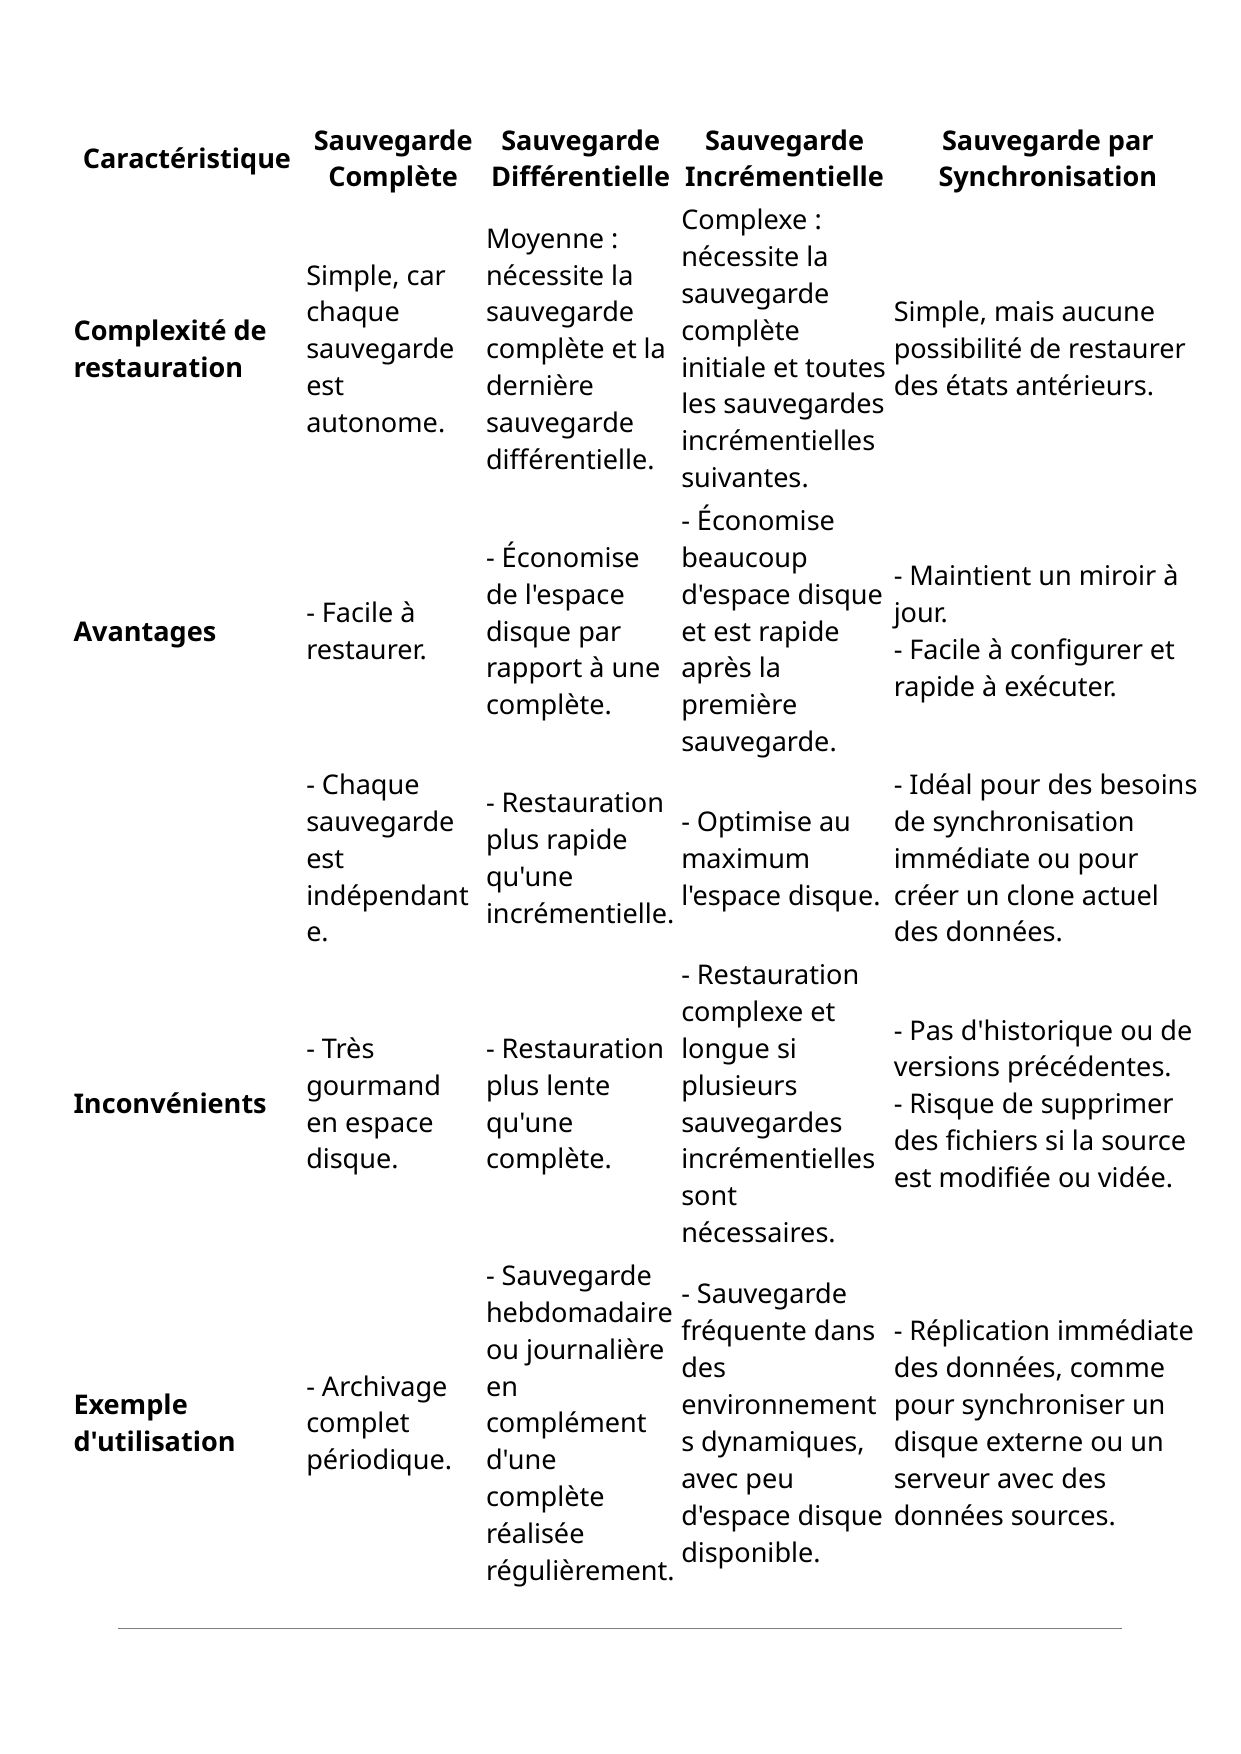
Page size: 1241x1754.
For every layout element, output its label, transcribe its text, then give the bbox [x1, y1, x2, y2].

table_cell - Archivage complet périodique. [303, 1254, 483, 1591]
table_header Sauvegarde par Synchronisation [891, 118, 1205, 198]
table_header Sauvegarde Complète [303, 118, 483, 198]
table_cell Complexe : nécessite la sauvegarde complète initiale et toutes les sauvegardes incrémentielles suivantes. [678, 198, 891, 498]
table_cell - Sauvegarde hebdomadaire ou journalière en complément d'une complète réalisée régulièrement. [483, 1254, 678, 1591]
table_cell Avantages [70, 499, 303, 762]
table_cell - Restauration plus rapide qu'une incrémentielle. [483, 763, 678, 953]
table_cell - Sauvegarde fréquente dans des environnements dynamiques, avec peu d'espace disque disponible. [678, 1254, 891, 1591]
table_header Caractéristique [70, 118, 303, 198]
table_cell Exemple d'utilisation [70, 1254, 303, 1591]
table_cell - Restauration complexe et longue si plusieurs sauvegardes incrémentielles sont nécessaires. [678, 953, 891, 1253]
table_cell - Optimise au maximum l'espace disque. [678, 763, 891, 953]
table_cell Simple, mais aucune possibilité de restaurer des états antérieurs. [891, 198, 1205, 498]
table_cell - Pas d'historique ou de versions précédentes. - Risque de supprimer des fichiers si la source est modifiée ou vidée. [891, 953, 1205, 1253]
table_cell - Économise beaucoup d'espace disque et est rapide après la première sauvegarde. [678, 499, 891, 762]
table_header Sauvegarde Différentielle [483, 118, 678, 198]
table_cell - Chaque sauvegarde est indépendante. [303, 763, 483, 953]
table_cell Moyenne : nécessite la sauvegarde complète et la dernière sauvegarde différentielle. [483, 198, 678, 498]
table_cell - Très gourmand en espace disque. [303, 953, 483, 1253]
table_cell [70, 763, 303, 953]
table_cell - Économise de l'espace disque par rapport à une complète. [483, 499, 678, 762]
table_cell - Maintient un miroir à jour. - Facile à configurer et rapide à exécuter. [891, 499, 1205, 762]
table_cell Complexité de restauration [70, 198, 303, 498]
table_cell - Facile à restaurer. [303, 499, 483, 762]
table_cell Inconvénients [70, 953, 303, 1253]
table_cell - Réplication immédiate des données, comme pour synchroniser un disque externe ou un serveur avec des données sources. [891, 1254, 1205, 1591]
table_header Sauvegarde Incrémentielle [678, 118, 891, 198]
table_cell - Restauration plus lente qu'une complète. [483, 953, 678, 1253]
table_cell Simple, car chaque sauvegarde est autonome. [303, 198, 483, 498]
table_cell - Idéal pour des besoins de synchronisation immédiate ou pour créer un clone actuel des données. [891, 763, 1205, 953]
